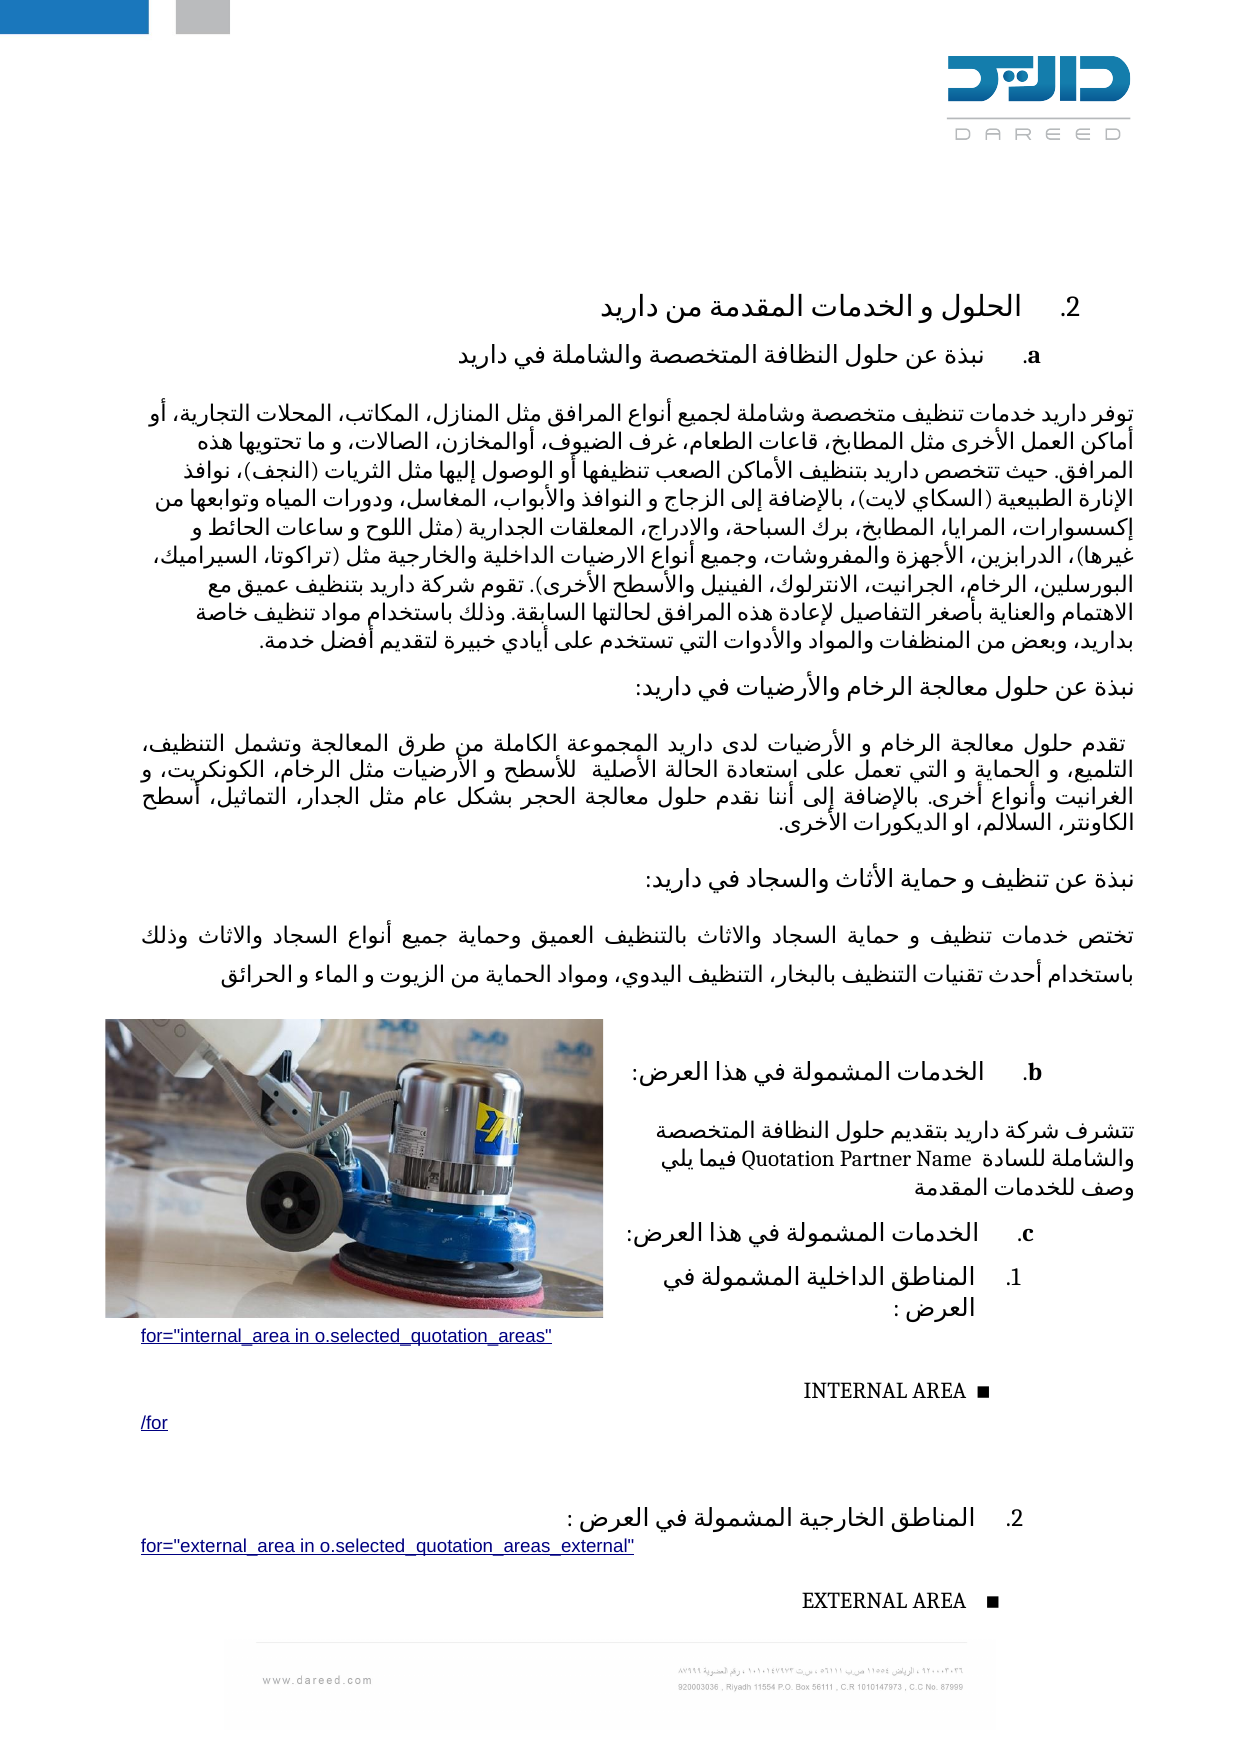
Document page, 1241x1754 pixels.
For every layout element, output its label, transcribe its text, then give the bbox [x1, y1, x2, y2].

text /for [141, 1411, 1135, 1433]
list المناطق الداخلية المشمولة في العرض : [141, 1262, 1006, 1322]
text توفر داريد خدمات تنظيف متخصصة وشاملة لجميع أنواع المرافق مثل المنازل، المكاتب، المحلات التجارية، أو أماكن العمل الأخرى مثل المطابخ، قاعات الطعام، غرف الضيوف، أوالمخازن، الصالات، و ما تحتويها هذه المرافق. حيث تتخصص داريد بتنظيف الأماكن الصعب تنظيفها أو الوصول إليها مثل الثريات (النجف)، نوافذ الإنارة الطبيعية (السكاي لايت)، بالإضافة إلى الزجاج و النوافذ والأبواب، المغاسل، ودورات المياه وتوابعها من إكسسوارات، المرايا، المطابخ، برك السباحة، والادراج، المعلقات الجدارية (مثل اللوح و ساعات الحائط و غيرها)، الدرابزين، الأجهزة والمفروشات، وجميع أنواع الارضيات الداخلية والخارجية مثل (تراكوتا، السيراميك، البورسلين، الرخام، الجرانيت، الانترلوك، الفينيل والأسطح الأخرى). تقوم شركة داريد بتنظيف عميق مع الاهتمام والعناية بأصغر التفاصيل لإعادة هذه المرافق لحالتها السابقة. وذلك باستخدام مواد تنظيف خاصة بداريد، وبعض من المنظفات والمواد والأدوات التي تستخدم على أيادي خبيرة لتقديم أفضل خدمة. [141, 401, 1135, 654]
text نبذة عن حلول معالجة الرخام والأرضيات في داريد: [141, 673, 1135, 702]
picture [946, 56, 1131, 140]
text for="internal_area in o.selected_quotation_areas" [141, 1324, 1135, 1346]
picture [105, 1019, 604, 1318]
text نبذة عن تنظيف و حماية الأثاث والسجاد في داريد: [141, 865, 1135, 894]
list الحلول و الخدمات المقدمة من داريد [141, 291, 1060, 324]
list External Area [141, 1575, 985, 1622]
picture [0, 0, 231, 65]
list المناطق الخارجية المشمولة في العرض : [141, 1504, 1006, 1533]
list نبذة عن حلول النظافة المتخصصة والشاملة في داريد [141, 341, 1022, 370]
text تقدم حلول معالجة الرخام و الأرضيات لدى داريد المجموعة الكاملة من طرق المعالجة وتشمل التنظيف، التلميع، و الحماية و التي تعمل على استعادة الحالة الأصلية للأسطح و الأرضيات مثل الرخام، الكونكريت، و الغرانيت وأنواع أخرى. بالإضافة إلى أننا نقدم حلول معالجة الحجر بشكل عام مثل الجدار، التماثيل، أسطح الكاونتر، السلالم، او الديكورات الأخرى. [141, 731, 1135, 836]
text for="external_area in o.selected_quotation_areas_external" [141, 1535, 1135, 1557]
text تختص خدمات تنظيف و حماية السجاد والاثاث بالتنظيف العميق وحماية جميع أنواع السجاد والاثاث وذلك باستخدام أحدث تقنيات التنظيف بالبخار، التنظيف اليدوي، ومواد الحماية من الزيوت و الماء و الحرائق [141, 922, 1135, 988]
picture [223, 1639, 997, 1730]
list Internal Area [141, 1364, 976, 1411]
list الخدمات المشمولة في هذا العرض: [604, 1058, 1022, 1086]
text تتشرف شركة داريد بتقديم حلول النظافة المتخصصة والشاملة للسادة Quotation Partner Name فيما يلي وصف للخدمات المقدمة [604, 1117, 1135, 1201]
list الخدمات المشمولة في هذا العرض: [604, 1219, 1017, 1248]
